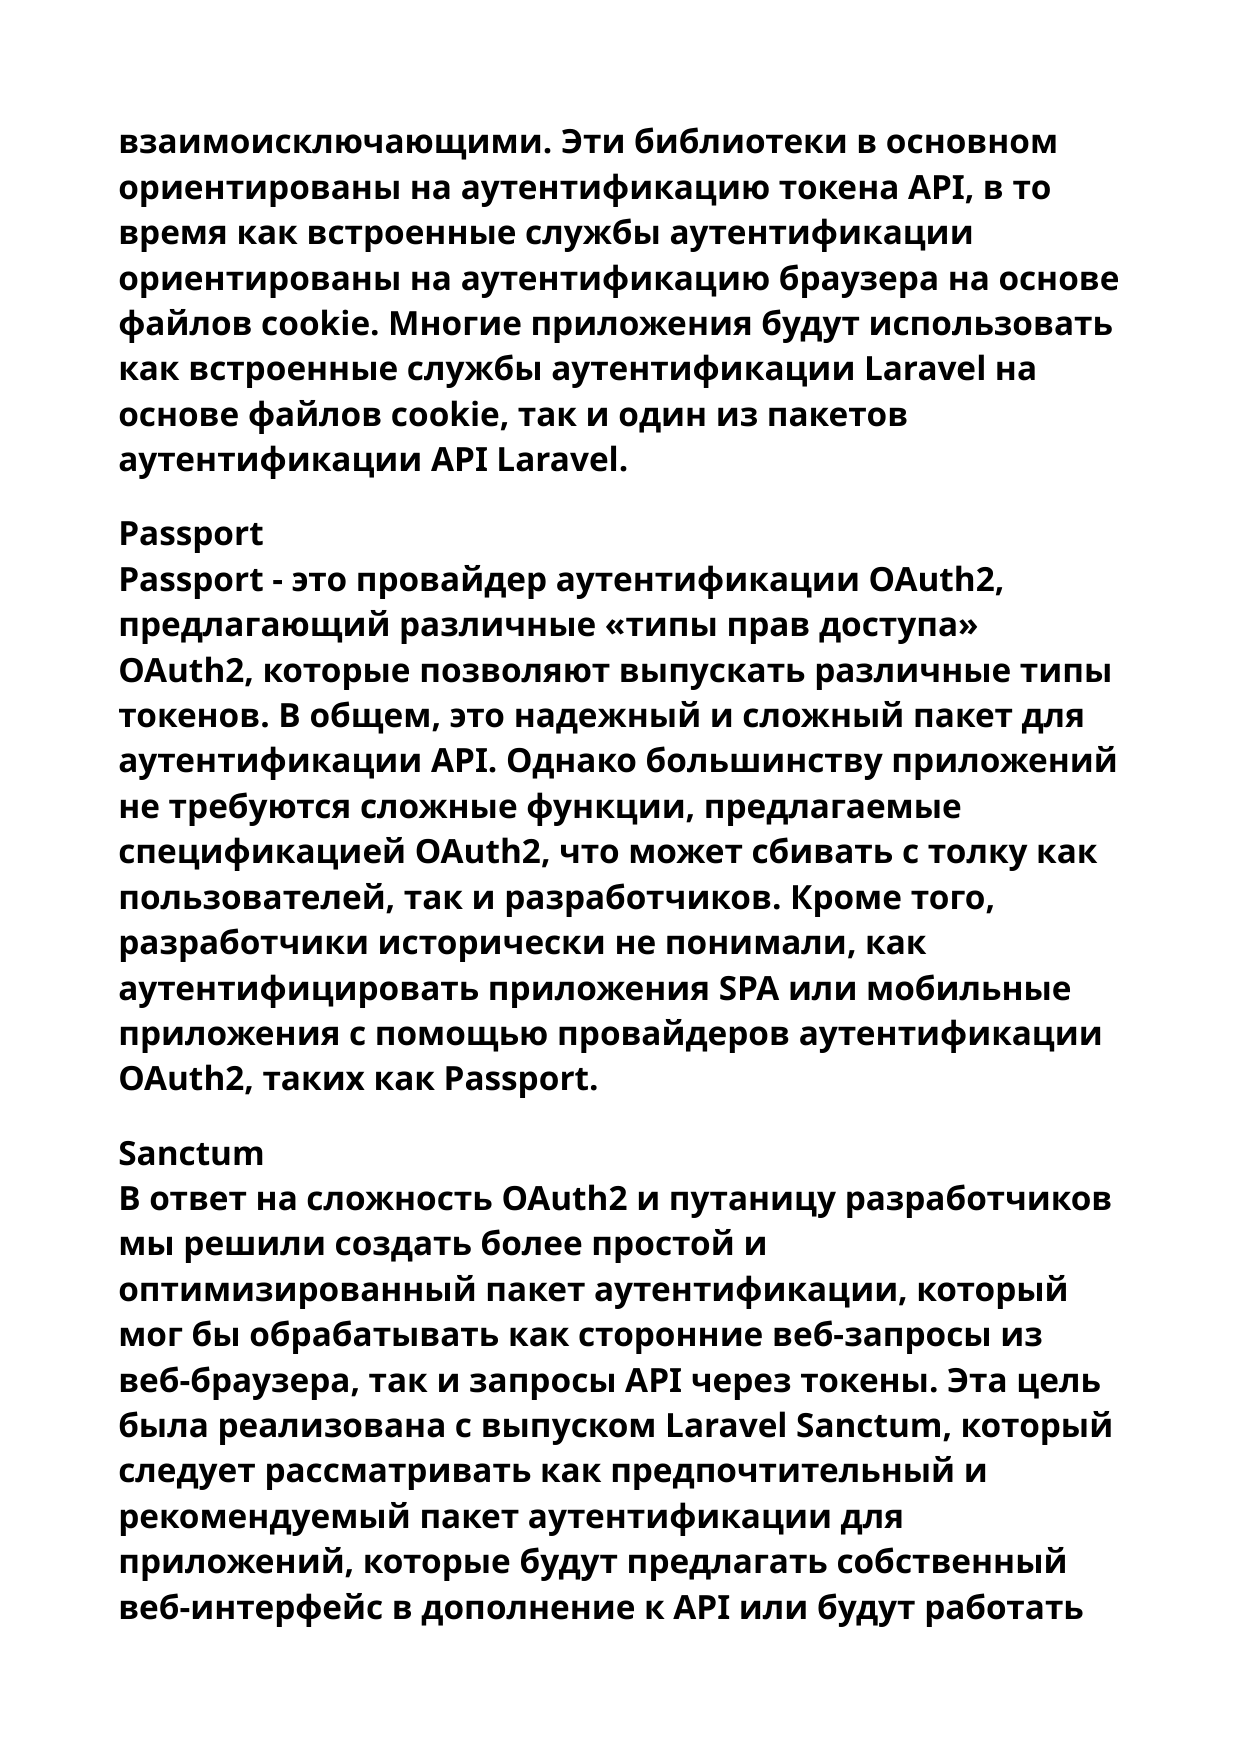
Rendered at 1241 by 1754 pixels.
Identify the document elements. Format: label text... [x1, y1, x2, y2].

text Sanctum [118, 1129, 1122, 1175]
text взаимоисключающими. Эти библиотеки в основном ориентированы на аутентификацию токена API, в то время как встроенные службы аутентификации ориентированы на аутентификацию браузера на основе файлов cookie. Многие приложения будут использовать как встроенные службы аутентификации Laravel на основе файлов cookie, так и один из пакетов аутентификации API Laravel. [118, 118, 1122, 481]
text Passport [118, 510, 1122, 556]
text В ответ на сложность OAuth2 и путаницу разработчиков мы решили создать более простой и оптимизированный пакет аутентификации, который мог бы обрабатывать как сторонние веб-запросы из веб-браузера, так и запросы API через токены. Эта цель была реализована с выпуском Laravel Sanctum, который следует рассматривать как предпочтительный и рекомендуемый пакет аутентификации для приложений, которые будут предлагать собственный веб-интерфейс в дополнение к API или будут работать [118, 1175, 1122, 1629]
text Passport - это провайдер аутентификации OAuth2, предлагающий различные «типы прав доступа» OAuth2, которые позволяют выпускать различные типы токенов. В общем, это надежный и сложный пакет для аутентификации API. Однако большинству приложений не требуются сложные функции, предлагаемые спецификацией OAuth2, что может сбивать с толку как пользователей, так и разработчиков. Кроме того, разработчики исторически не понимали, как аутентифицировать приложения SPA или мобильные приложения с помощью провайдеров аутентификации OAuth2, таких как Passport. [118, 556, 1122, 1101]
